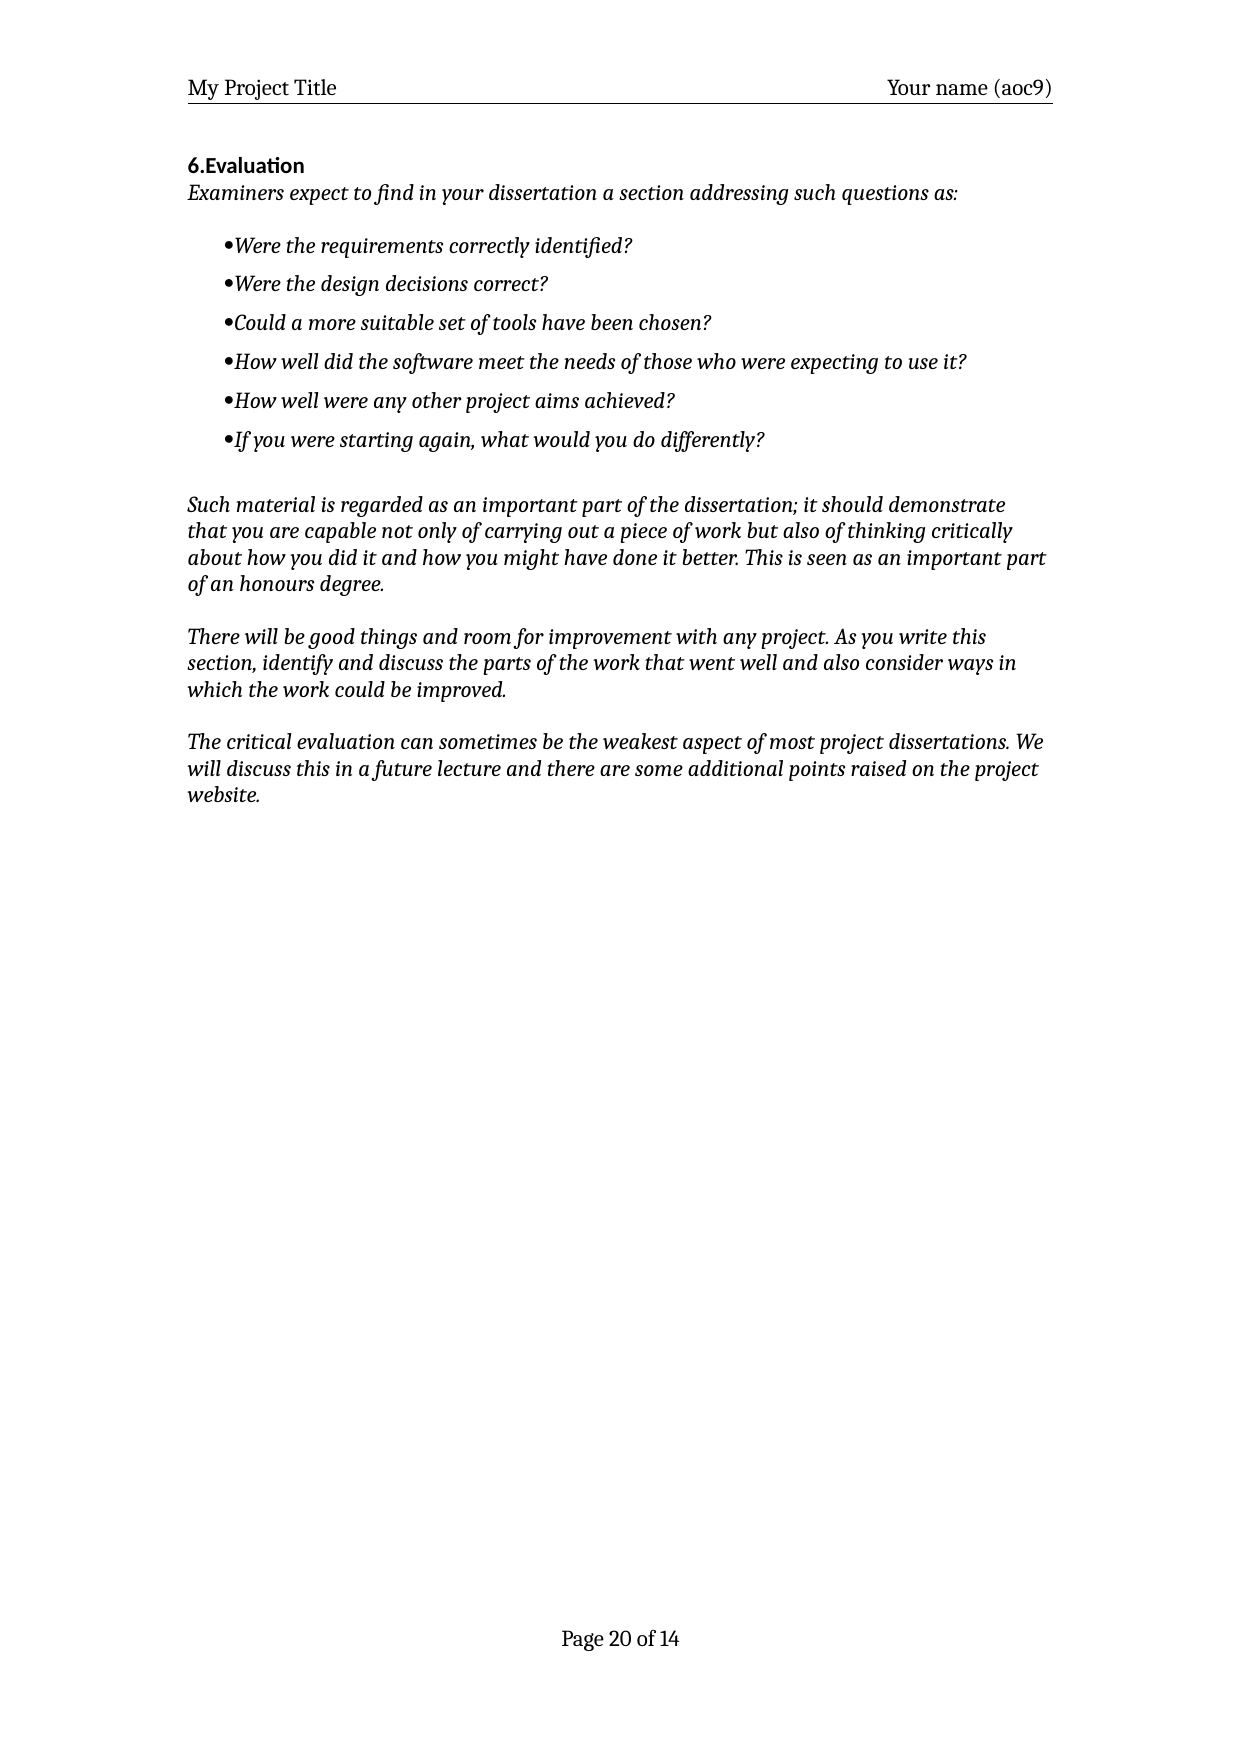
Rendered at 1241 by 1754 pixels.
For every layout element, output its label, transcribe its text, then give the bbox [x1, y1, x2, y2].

text Examiners expect to find in your dissertation a section addressing such questions as: [187, 180, 1053, 206]
text There will be good things and room for improvement with any project. As you write this section, identify and discuss the parts of the work that went well and also consider ways in which the work could be improved. [187, 624, 1053, 703]
list How well were any other project aims achieved? [225, 388, 1053, 414]
text The critical evaluation can sometimes be the weakest aspect of most project dissertations. We will discuss this in a future lecture and there are some additional points raised on the project website. [187, 729, 1053, 808]
text Such material is regarded as an important part of the dissertation; it should demonstrate that you are capable not only of carrying out a piece of work but also of thinking critically about how you did it and how you might have done it better. This is seen as an important part of an honours degree. [187, 492, 1053, 597]
list Were the requirements correctly identified? [225, 232, 1053, 259]
list How well did the software meet the needs of those who were expecting to use it? [225, 349, 1053, 375]
list Could a more suitable set of tools have been chosen? [225, 310, 1053, 336]
list Were the design decisions correct? [225, 271, 1053, 298]
subtitle Evaluation [187, 152, 1053, 180]
list If you were starting again, what would you do differently? [225, 427, 1053, 453]
